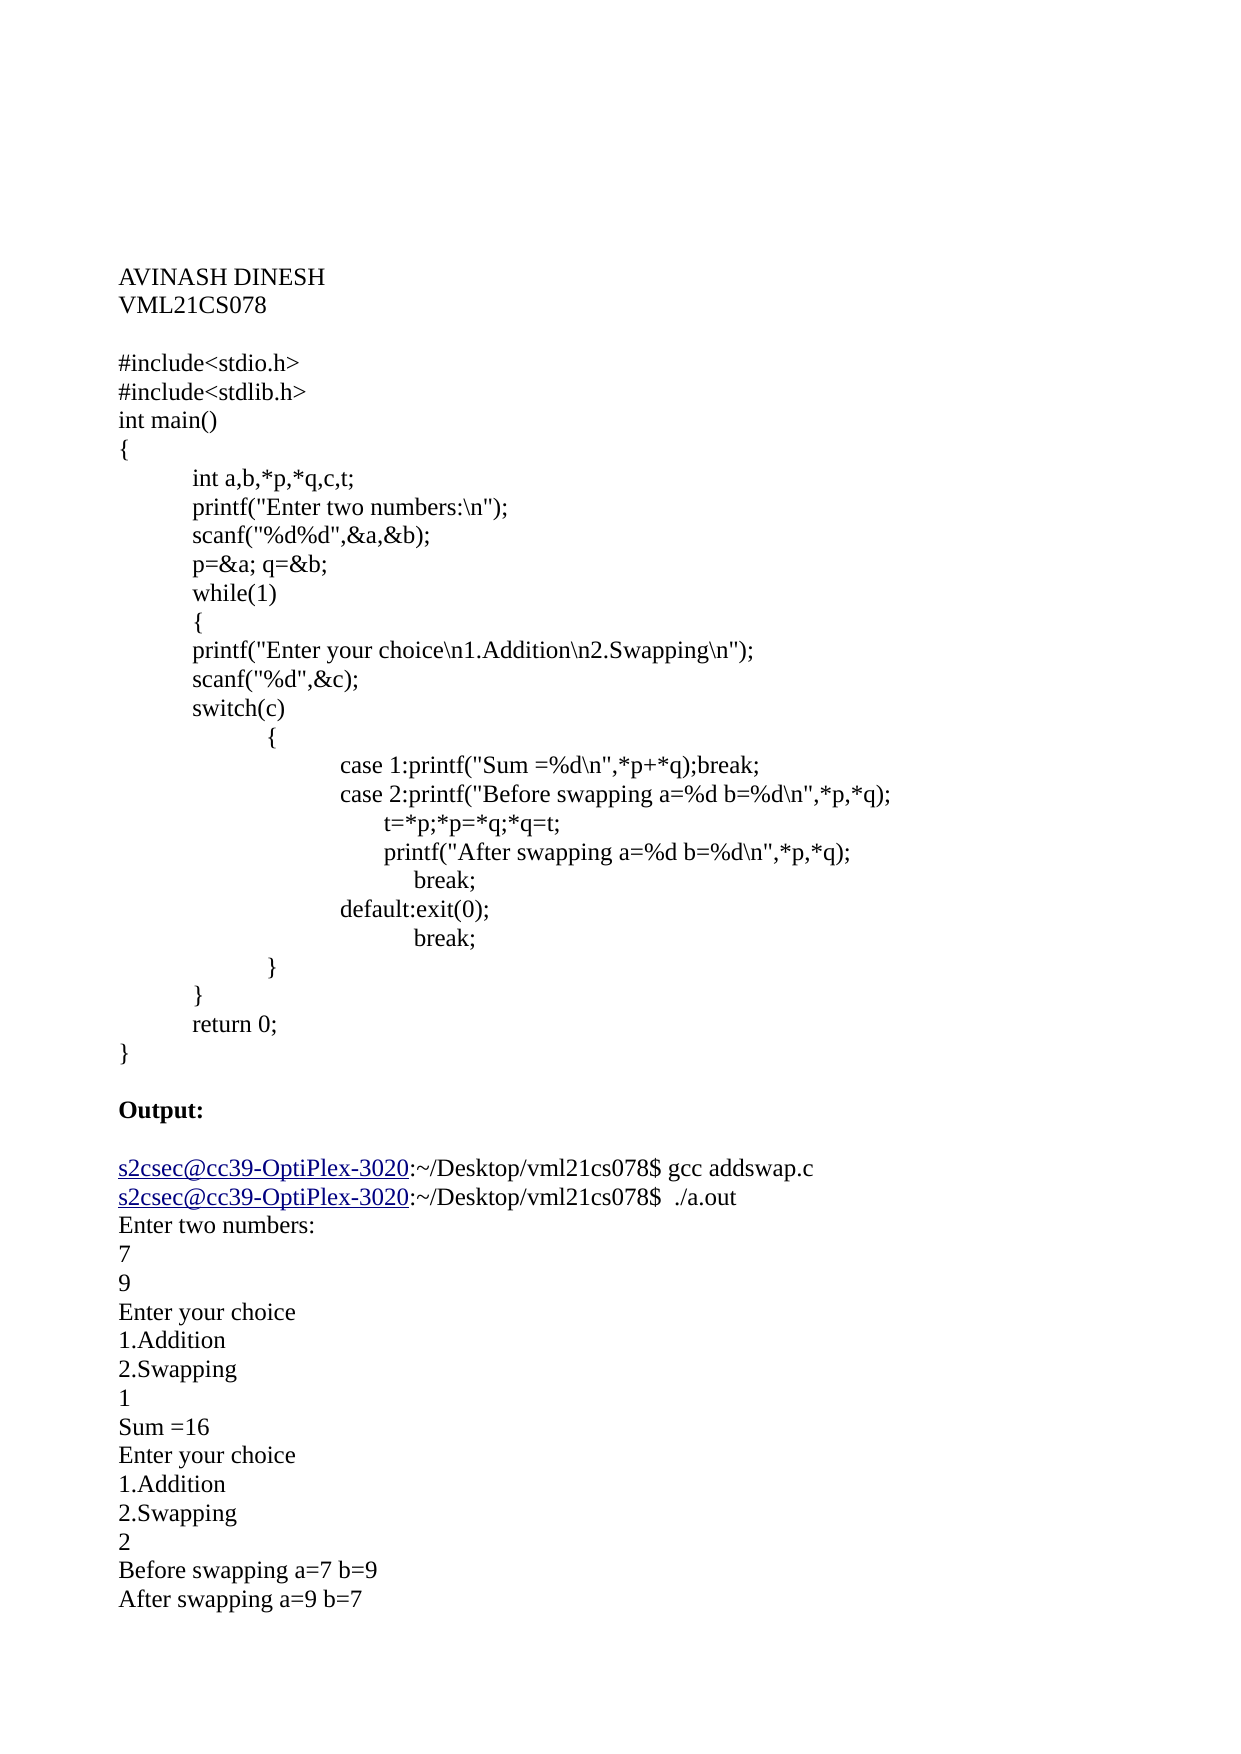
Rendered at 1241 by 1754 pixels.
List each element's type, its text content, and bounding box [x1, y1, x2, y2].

text Output: [118, 1096, 1122, 1124]
text 2.Swapping [118, 1498, 1122, 1527]
text { [118, 607, 1122, 636]
text t=*p;*p=*q;*q=t; [118, 808, 1122, 837]
text 1.Addition [118, 1469, 1122, 1498]
text case 2:printf("Before swapping a=%d b=%d\n",*p,*q); [118, 779, 1122, 808]
text printf("After swapping a=%d b=%d\n",*p,*q); [118, 837, 1122, 866]
text int main() [118, 406, 1122, 434]
text s2csec@cc39-OptiPlex-3020:~/Desktop/vml21cs078$ gcc addswap.c [118, 1153, 1122, 1182]
text Sum =16 [118, 1412, 1122, 1441]
text switch(c) [118, 693, 1122, 722]
text break; [118, 923, 1122, 952]
text 1.Addition [118, 1326, 1122, 1354]
text 7 [118, 1239, 1122, 1268]
text 1 [118, 1383, 1122, 1412]
text scanf("%d",&c); [118, 664, 1122, 693]
text 2.Swapping [118, 1354, 1122, 1383]
text } [118, 1038, 1122, 1067]
text VML21CS078 [118, 291, 1122, 319]
text s2csec@cc39-OptiPlex-3020:~/Desktop/vml21cs078$ ./a.out [118, 1182, 1122, 1211]
text 2 [118, 1527, 1122, 1556]
text After swapping a=9 b=7 [118, 1584, 1122, 1613]
text scanf("%d%d",&a,&b); [118, 521, 1122, 549]
text printf("Enter your choice\n1.Addition\n2.Swapping\n"); [118, 636, 1122, 664]
text Enter your choice [118, 1297, 1122, 1326]
text #include<stdlib.h> [118, 377, 1122, 406]
text return 0; [118, 1009, 1122, 1038]
text while(1) [118, 578, 1122, 607]
text printf("Enter two numbers:\n"); [118, 492, 1122, 521]
text Enter two numbers: [118, 1211, 1122, 1239]
text #include<stdio.h> [118, 348, 1122, 377]
text case 1:printf("Sum =%d\n",*p+*q);break; [118, 751, 1122, 779]
text AVINASH DINESH [118, 262, 1122, 291]
text break; [118, 866, 1122, 894]
text default:exit(0); [118, 894, 1122, 923]
text } [118, 981, 1122, 1009]
text { [118, 722, 1122, 751]
text Before swapping a=7 b=9 [118, 1556, 1122, 1584]
text int a,b,*p,*q,c,t; [118, 463, 1122, 492]
text { [118, 434, 1122, 463]
text p=&a; q=&b; [118, 549, 1122, 578]
text Enter your choice [118, 1441, 1122, 1469]
text } [118, 952, 1122, 981]
text 9 [118, 1268, 1122, 1297]
